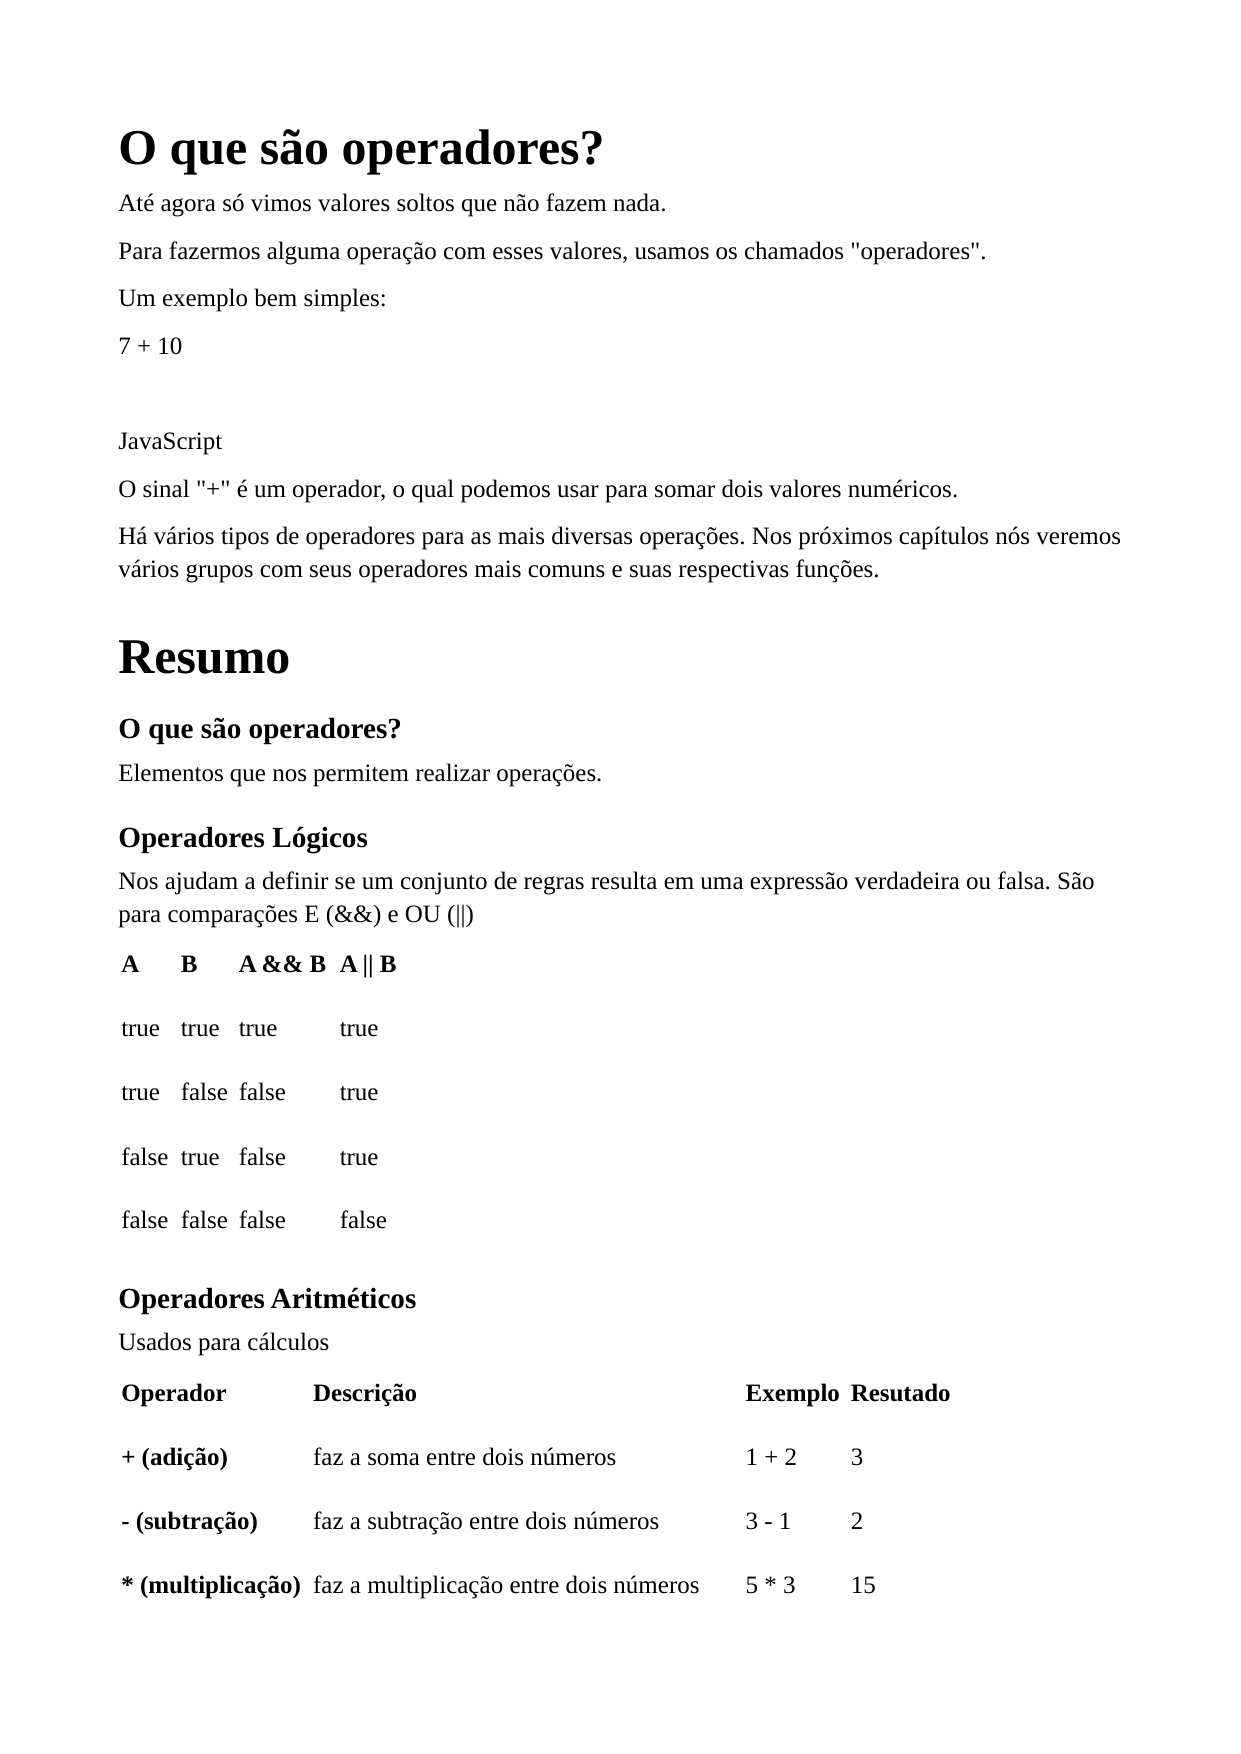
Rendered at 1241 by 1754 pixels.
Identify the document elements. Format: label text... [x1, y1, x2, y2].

table_cell false [178, 1075, 236, 1139]
table_cell true [337, 1011, 412, 1074]
table_cell faz a soma entre dois números [310, 1439, 742, 1503]
text Para fazermos alguma operação com esses valores, usamos os chamados "operadores". [118, 236, 1122, 264]
table_cell true [118, 1011, 178, 1074]
table_cell false [118, 1203, 178, 1267]
text Nos ajudam a definir se um conjunto de regras resulta em uma expressão verdadeira ou falsa. São para comparações E (&&) e OU (||) [118, 866, 1122, 928]
table_cell 15 [848, 1567, 963, 1631]
table_header A || B [337, 946, 412, 1011]
text Elementos que nos permitem realizar operações. [118, 758, 1122, 786]
text O sinal "+" é um operador, o qual podemos usar para somar dois valores numéricos. [118, 474, 1122, 502]
table_cell 3 [848, 1439, 963, 1503]
table_header B [178, 946, 236, 1011]
text Até agora só vimos valores soltos que não fazem nada. [118, 188, 1122, 217]
table_cell false [236, 1203, 337, 1267]
table_cell false [178, 1203, 236, 1267]
table_cell 1 + 2 [743, 1439, 848, 1503]
table_cell 3 - 1 [743, 1503, 848, 1567]
subtitle O que são operadores? [118, 712, 1122, 745]
table_cell 5 * 3 [743, 1567, 848, 1631]
table_cell true [178, 1139, 236, 1203]
subtitle Operadores Lógicos [118, 820, 1122, 853]
table_header Exemplo [743, 1375, 848, 1439]
text 7 + 10 [118, 331, 1122, 360]
table_header Operador [118, 1375, 310, 1439]
table_header A && B [236, 946, 337, 1011]
table_cell + (adição) [118, 1439, 310, 1503]
table_cell true [236, 1011, 337, 1074]
table_cell false [118, 1139, 178, 1203]
table_cell false [236, 1075, 337, 1139]
text JavaScript [118, 426, 1122, 455]
table_cell faz a subtração entre dois números [310, 1503, 742, 1567]
table_header Resutado [848, 1375, 963, 1439]
text Um exemplo bem simples: [118, 283, 1122, 312]
subtitle Resumo [118, 627, 1122, 684]
table_cell * (multiplicação) [118, 1567, 310, 1631]
text Usados para cálculos [118, 1327, 1122, 1356]
table_cell true [118, 1075, 178, 1139]
subtitle Operadores Aritméticos [118, 1281, 1122, 1315]
table_cell faz a multiplicação entre dois números [310, 1567, 742, 1631]
table_cell false [337, 1203, 412, 1267]
table_cell - (subtração) [118, 1503, 310, 1567]
table_header Descrição [310, 1375, 742, 1439]
table_cell true [337, 1139, 412, 1203]
text Há vários tipos de operadores para as mais diversas operações. Nos próximos capítulos nós veremos vários grupos com seus operadores mais comuns e suas respectivas funções. [118, 521, 1122, 583]
table_cell true [337, 1075, 412, 1139]
subtitle O que são operadores? [118, 118, 1122, 176]
table_cell true [178, 1011, 236, 1074]
table_cell 2 [848, 1503, 963, 1567]
table_header A [118, 946, 178, 1011]
table_cell false [236, 1139, 337, 1203]
